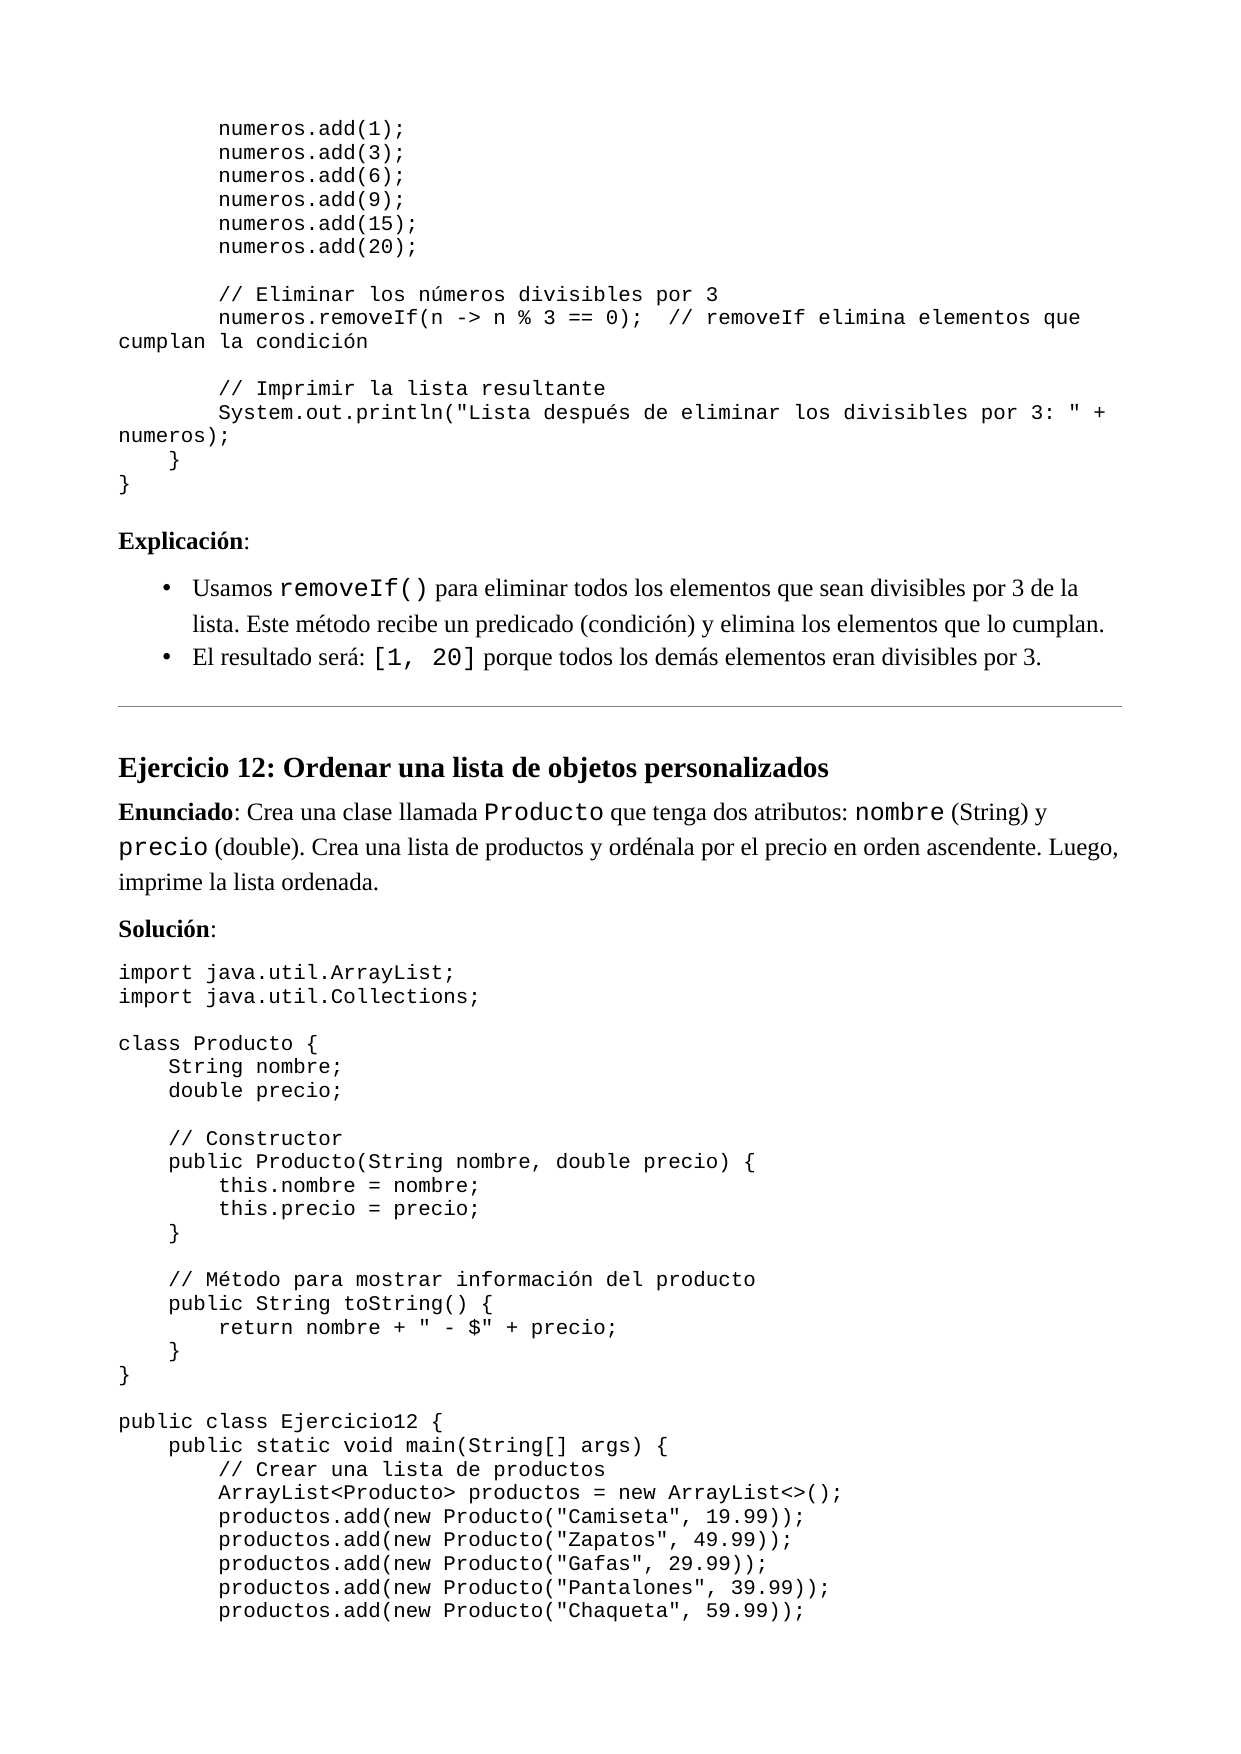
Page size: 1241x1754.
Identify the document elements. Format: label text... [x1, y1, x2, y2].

text return nombre + " - $" + precio; [118, 1317, 1122, 1340]
text } [118, 1222, 1122, 1246]
text // Imprimir la lista resultante [118, 378, 1122, 402]
text public String toString() { [118, 1293, 1122, 1317]
text } [118, 473, 1122, 496]
text // Constructor [118, 1127, 1122, 1151]
text public Producto(String nombre, double precio) { [118, 1151, 1122, 1175]
text Solución: [118, 914, 1122, 943]
text productos.add(new Producto("Chaqueta", 59.99)); [118, 1600, 1122, 1624]
list Usamos removeIf() para eliminar todos los elementos que sean divisibles por 3 de la lista. Este método recibe un predicado (condición) y elimina los elementos que lo cumplan. [162, 573, 1122, 637]
text this.precio = precio; [118, 1198, 1122, 1222]
text import java.util.Collections; [118, 986, 1122, 1009]
list El resultado será: [1, 20] porque todos los demás elementos eran divisibles por 3. [162, 642, 1122, 672]
text } [118, 1364, 1122, 1388]
text numeros.removeIf(n -> n % 3 == 0); // removeIf elimina elementos que cumplan la condición [118, 307, 1122, 354]
text // Método para mostrar información del producto [118, 1269, 1122, 1293]
text public static void main(String[] args) { [118, 1435, 1122, 1458]
text this.nombre = nombre; [118, 1175, 1122, 1198]
text numeros.add(1); [118, 118, 1122, 142]
text productos.add(new Producto("Zapatos", 49.99)); [118, 1529, 1122, 1553]
text ArrayList<Producto> productos = new ArrayList<>(); [118, 1482, 1122, 1506]
text public class Ejercicio12 { [118, 1411, 1122, 1435]
text Enunciado: Crea una clase llamada Producto que tenga dos atributos: nombre (String) y precio (double). Crea una lista de productos y ordénala por el precio en orden ascendente. Luego, imprime la lista ordenada. [118, 797, 1122, 896]
text productos.add(new Producto("Pantalones", 39.99)); [118, 1577, 1122, 1600]
text // Eliminar los números divisibles por 3 [118, 284, 1122, 307]
text numeros.add(15); [118, 213, 1122, 236]
text class Producto { [118, 1033, 1122, 1057]
text numeros.add(6); [118, 165, 1122, 189]
text double precio; [118, 1080, 1122, 1104]
text numeros.add(3); [118, 142, 1122, 165]
text numeros.add(20); [118, 236, 1122, 260]
text productos.add(new Producto("Camiseta", 19.99)); [118, 1506, 1122, 1529]
text // Crear una lista de productos [118, 1458, 1122, 1482]
text } [118, 449, 1122, 473]
text productos.add(new Producto("Gafas", 29.99)); [118, 1553, 1122, 1577]
text import java.util.ArrayList; [118, 962, 1122, 986]
text String nombre; [118, 1057, 1122, 1080]
text } [118, 1340, 1122, 1364]
text Explicación: [118, 526, 1122, 555]
subtitle Ejercicio 12: Ordenar una lista de objetos personalizados [118, 751, 1122, 784]
text System.out.println("Lista después de eliminar los divisibles por 3: " + numeros); [118, 402, 1122, 449]
text numeros.add(9); [118, 189, 1122, 213]
